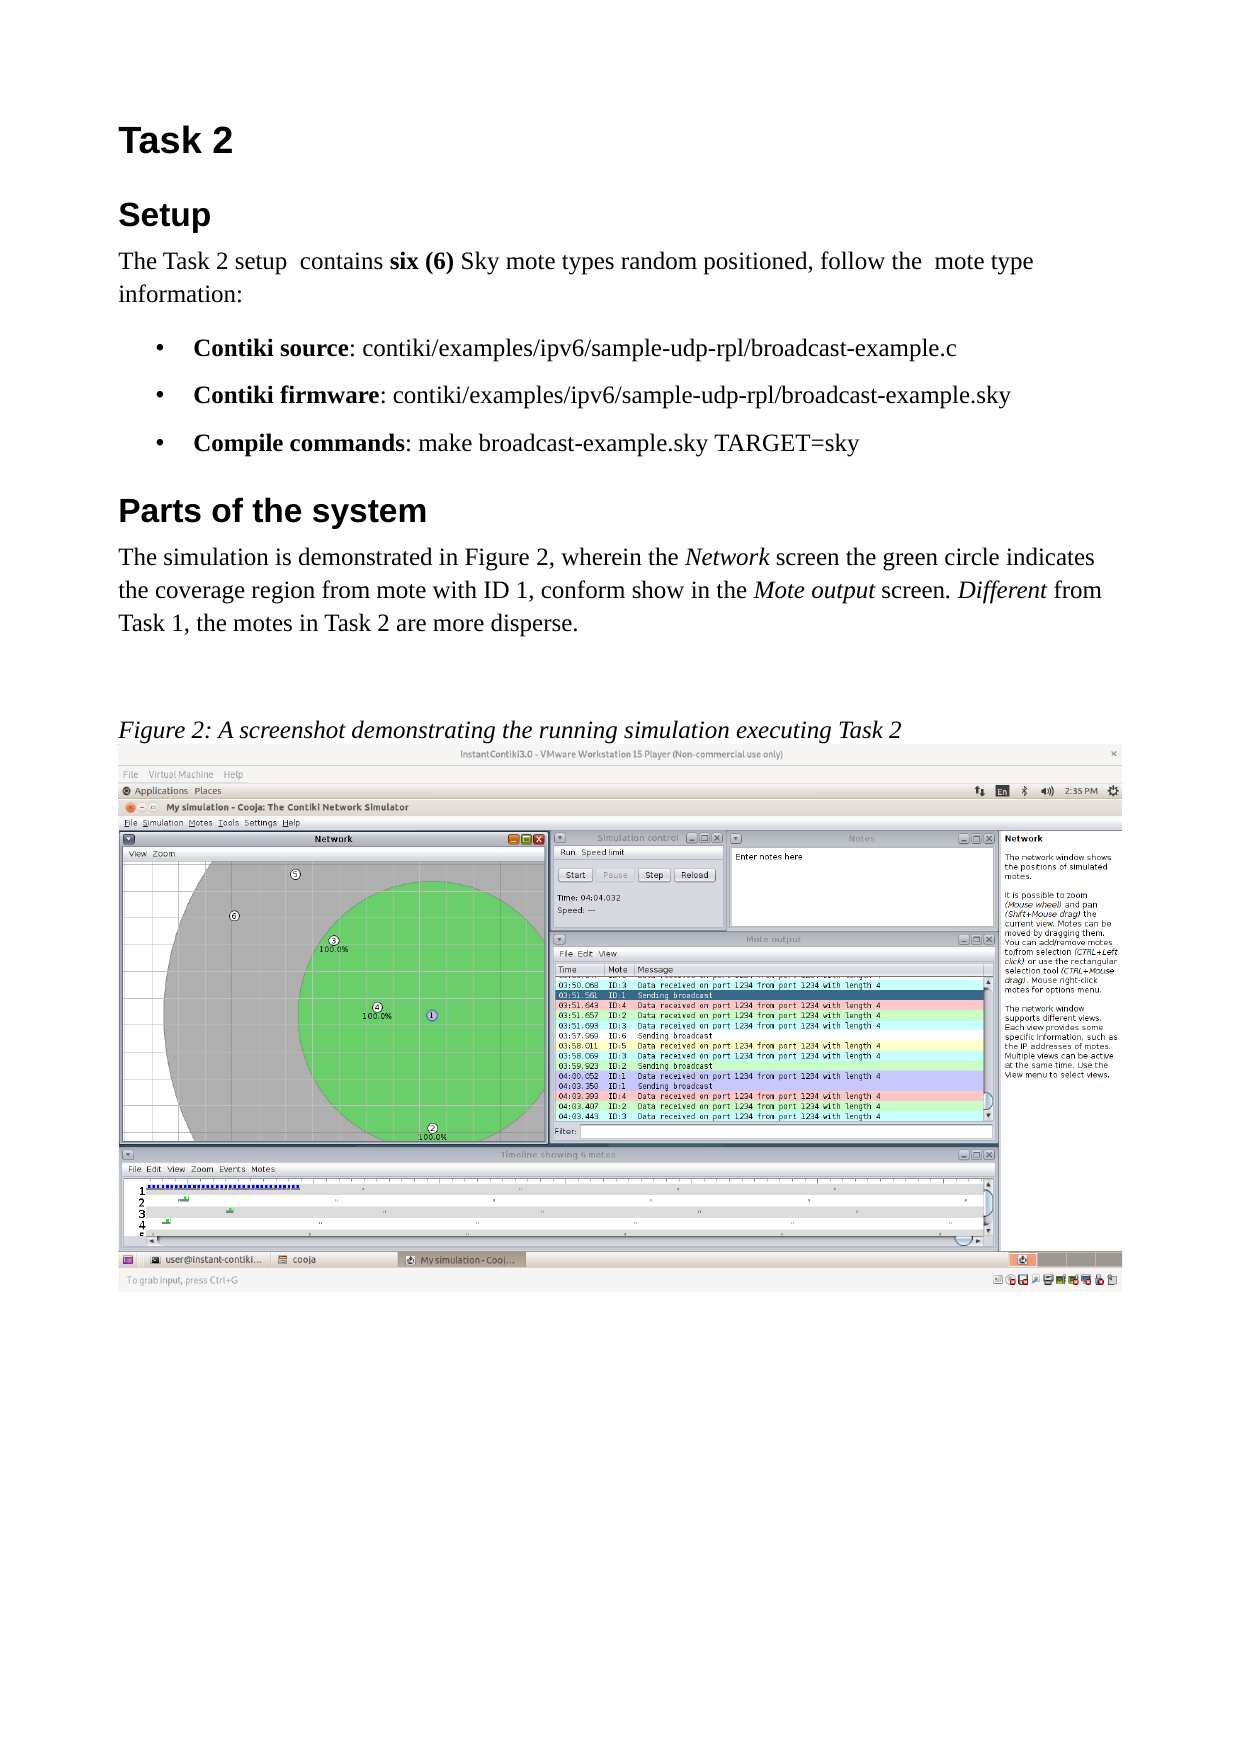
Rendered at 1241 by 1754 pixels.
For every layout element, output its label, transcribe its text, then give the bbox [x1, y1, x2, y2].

subtitle Task 2 [118, 118, 1122, 162]
subtitle Setup [118, 195, 1122, 234]
list Compile commands: make broadcast-example.sky TARGET=sky [156, 428, 1122, 457]
text The Task 2 setup contains six (6) Sky mote types random positioned, follow the mote type information: [118, 246, 1122, 308]
list Contiki source: contiki/examples/ipv6/sample-udp-rpl/broadcast-example.c [156, 333, 1122, 362]
list Contiki firmware: contiki/examples/ipv6/sample-udp-rpl/broadcast-example.sky [156, 380, 1122, 409]
picture [118, 744, 1123, 1292]
text The simulation is demonstrated in Figure 2, wherein the Network screen the green circle indicates the coverage region from mote with ID 1, conform show in the Mote output screen. Different from Task 1, the motes in Task 2 are more disperse. [118, 542, 1122, 636]
text Figure 2: A screenshot demonstrating the running simulation executing Task 2 [118, 715, 1122, 744]
subtitle Parts of the system [118, 491, 1122, 529]
